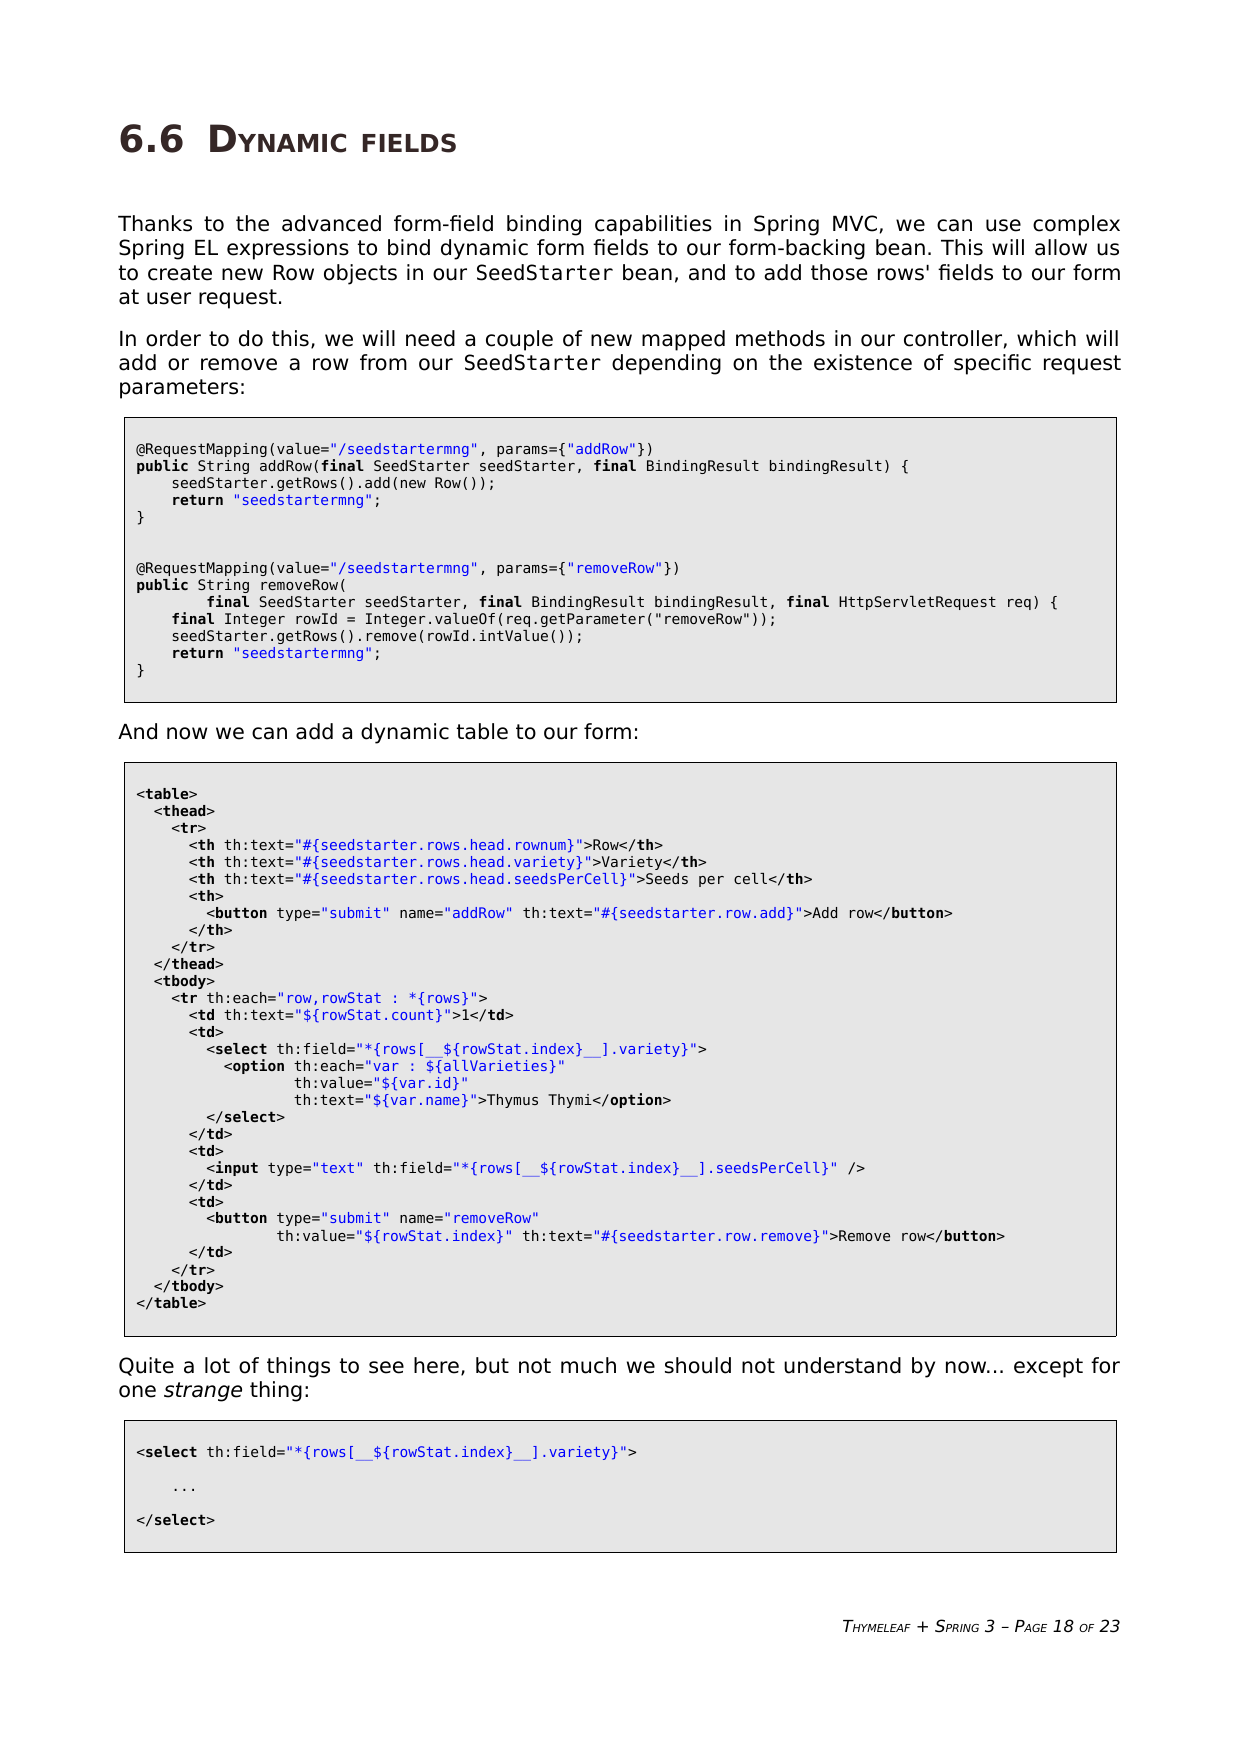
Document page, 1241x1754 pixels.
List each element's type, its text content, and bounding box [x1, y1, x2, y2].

text <select th:field="*{rows[__${rowStat.index}__].variety}"> ... </select> [125, 1421, 1116, 1552]
text In order to do this, we will need a couple of new mapped methods in our controller, which will add or remove a row from our SeedStarter depending on the existence of specific request parameters: [118, 327, 1122, 399]
text And now we can add a dynamic table to our form: [118, 720, 1122, 744]
text Thanks to the advanced form-field binding capabilities in Spring MVC, we can use complex Spring EL expressions to bind dynamic form fields to our form-backing bean. This will allow us to create new Row objects in our SeedStarter bean, and to add those rows' fields to our form at user request. [118, 212, 1122, 309]
subtitle Dynamic fields [118, 118, 1122, 162]
text @RequestMapping(value="/seedstartermng", params={"addRow"}) public String addRow(final SeedStarter seedStarter, final BindingResult bindingResult) { seedStarter.getRows().add(new Row()); return "seedstartermng"; } @RequestMapping(value="/seedstartermng", params={"removeRow"}) public String removeRow( final SeedStarter seedStarter, final BindingResult bindingResult, final HttpServletRequest req) { final Integer rowId = Integer.valueOf(req.getParameter("removeRow")); seedStarter.getRows().remove(rowId.intValue()); return "seedstartermng"; } [125, 418, 1116, 702]
text Quite a lot of things to see here, but not much we should not understand by now... except for one strange thing: [118, 1354, 1122, 1402]
text <table> <thead> <tr> <th th:text="#{seedstarter.rows.head.rownum}">Row</th> <th th:text="#{seedstarter.rows.head.variety}">Variety</th> <th th:text="#{seedstarter.rows.head.seedsPerCell}">Seeds per cell</th> <th> <button type="submit" name="addRow" th:text="#{seedstarter.row.add}">Add row</button> </th> </tr> </thead> <tbody> <tr th:each="row,rowStat : *{rows}"> <td th:text="${rowStat.count}">1</td> <td> <select th:field="*{rows[__${rowStat.index}__].variety}"> <option th:each="var : ${allVarieties}" th:value="${var.id}" th:text="${var.name}">Thymus Thymi</option> </select> </td> <td> <input type="text" th:field="*{rows[__${rowStat.index}__].seedsPerCell}" /> </td> <td> <button type="submit" name="removeRow" th:value="${rowStat.index}" th:text="#{seedstarter.row.remove}">Remove row</button> </td> </tr> </tbody> </table> [125, 763, 1116, 1336]
